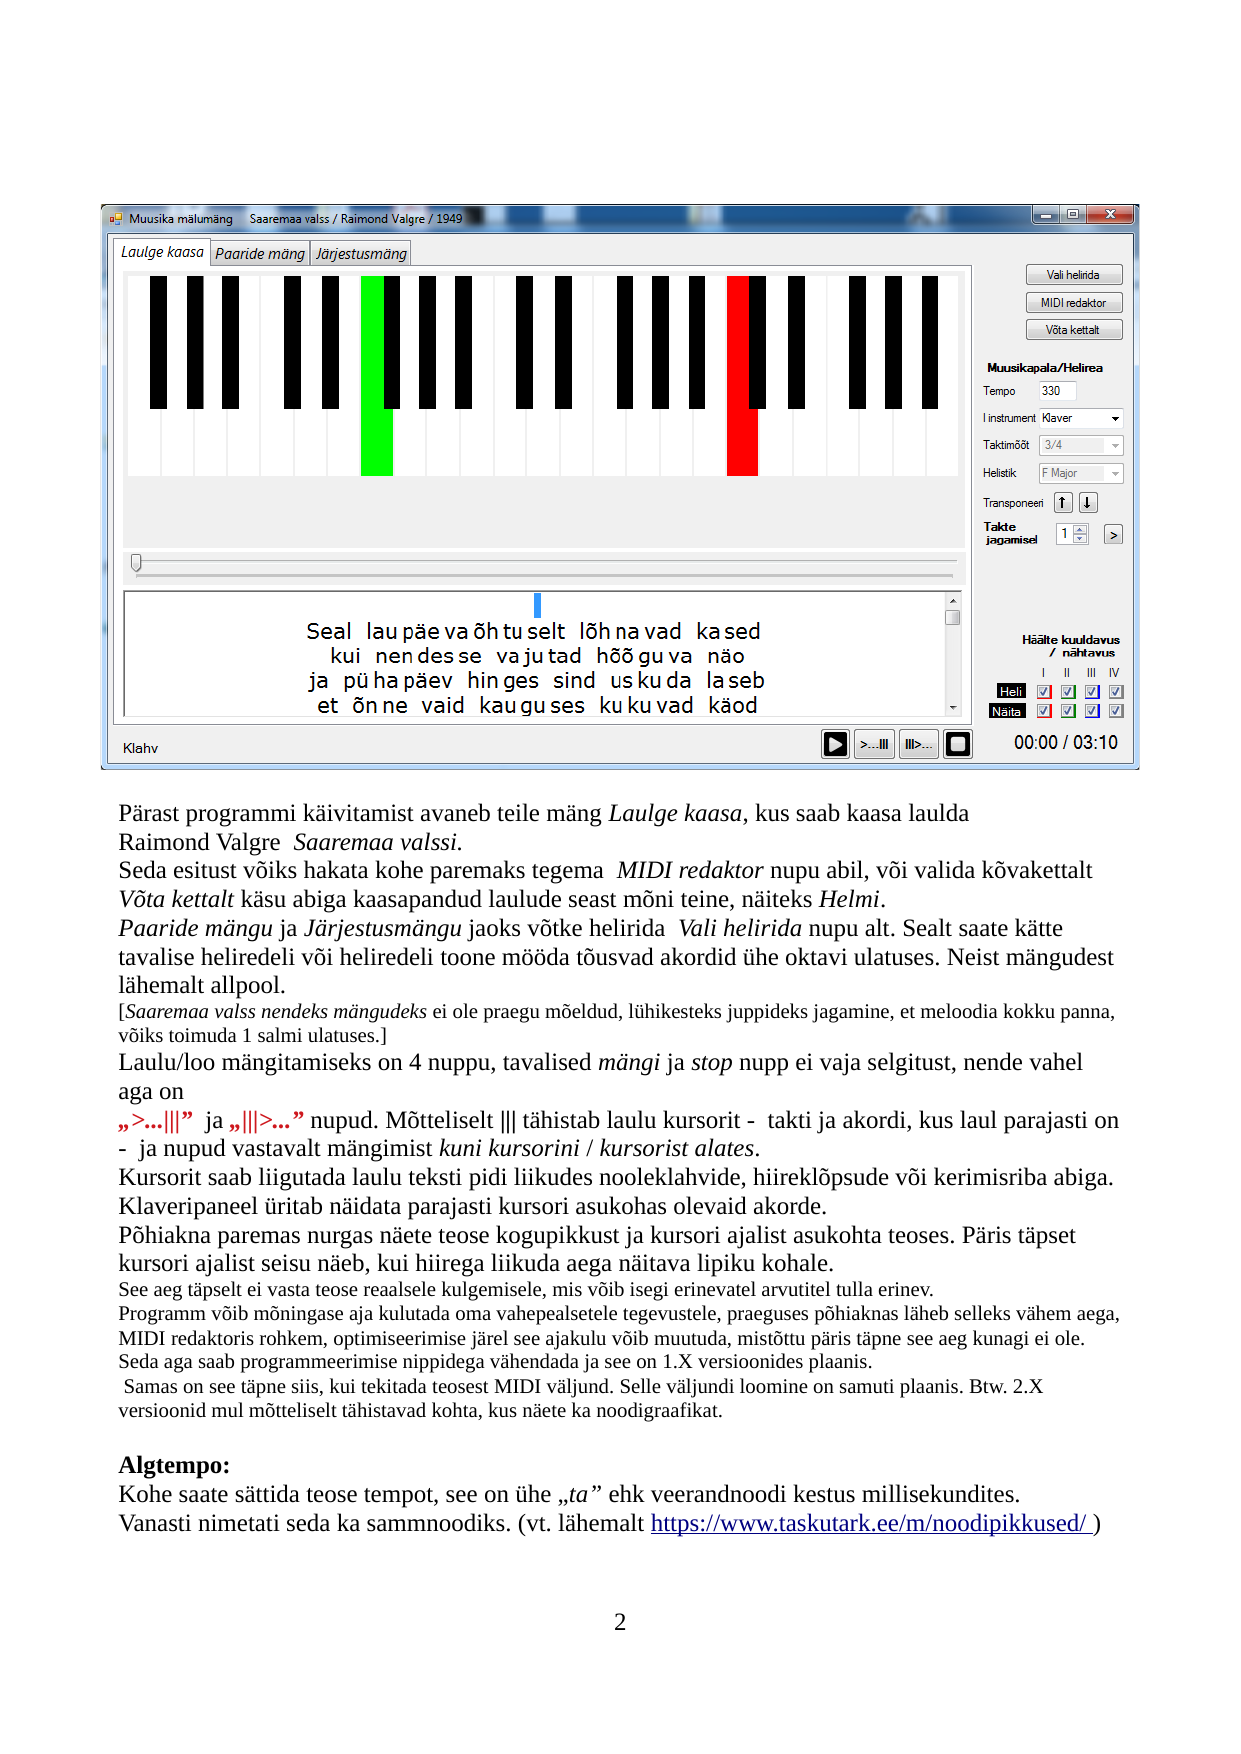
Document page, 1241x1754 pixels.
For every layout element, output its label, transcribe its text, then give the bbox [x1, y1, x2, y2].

text Pärast programmi käivitamist avaneb teile mäng Laulge kaasa, kus saab kaasa laulda Raimond Valgre Saaremaa valssi. Seda esitust võiks hakata kohe paremaks tegema MIDI redaktor nupu abil, või valida kõvakettalt Võta kettalt käsu abiga kaasapandud laulude seast mõni teine, näiteks Helmi. Paaride mängu ja Järjestusmängu jaoks võtke helirida Vali helirida nupu alt. Sealt saate kätte tavalise heliredeli või heliredeli toone mööda tõusvad akordid ühe oktavi ulatuses. Neist mängudest lähemalt allpool. [Saaremaa valss nendeks mängudeks ei ole praegu mõeldud, lühikesteks juppideks jagamine, et meloodia kokku panna, võiks toimuda 1 salmi ulatuses.] [118, 798, 1122, 1047]
picture [100, 204, 1140, 770]
text Algtempo: [118, 1422, 1122, 1479]
text Vanasti nimetati seda ka sammnoodiks. (vt. lähemalt https://www.taskutark.ee/m/noodipikkused/ ) [118, 1508, 1122, 1537]
text Kohe saate sättida teose tempot, see on ühe „ta” ehk veerandnoodi kestus millisekundites. [118, 1479, 1122, 1508]
text Laulu/loo mängitamiseks on 4 nuppu, tavalised mängi ja stop nupp ei vaja selgitust, nende vahel aga on [118, 1047, 1122, 1105]
text „>...|||” ja „|||>...” nupud. Mõtteliselt ||| tähistab laulu kursorit - takti ja akordi, kus laul parajasti on - ja nupud vastavalt mängimist kuni kursorini / kursorist alates. Kursorit saab liigutada laulu teksti pidi liikudes nooleklahvide, hiireklõpsude või kerimisriba abiga. Klaveripaneel üritab näidata parajasti kursori asukohas olevaid akorde. Põhiakna paremas nurgas näete teose kogupikkust ja kursori ajalist asukohta teoses. Päris täpset kursori ajalist seisu näeb, kui hiirega liikuda aega näitava lipiku kohale. See aeg täpselt ei vasta teose reaalsele kulgemisele, mis võib isegi erinevatel arvutitel tulla erinev. Programm võib mõningase aja kulutada oma vahepealsetele tegevustele, praeguses põhiaknas läheb selleks vähem aega, MIDI redaktoris rohkem, optimiseerimise järel see ajakulu võib muutuda, mistõttu päris täpne see aeg kunagi ei ole. Seda aga saab programmeerimise nippidega vähendada ja see on 1.X versioonides plaanis. Samas on see täpne siis, kui tekitada teosest MIDI väljund. Selle väljundi loomine on samuti plaanis. Btw. 2.X versioonid mul mõtteliselt tähistavad kohta, kus näete ka noodigraafikat. [118, 1105, 1122, 1422]
